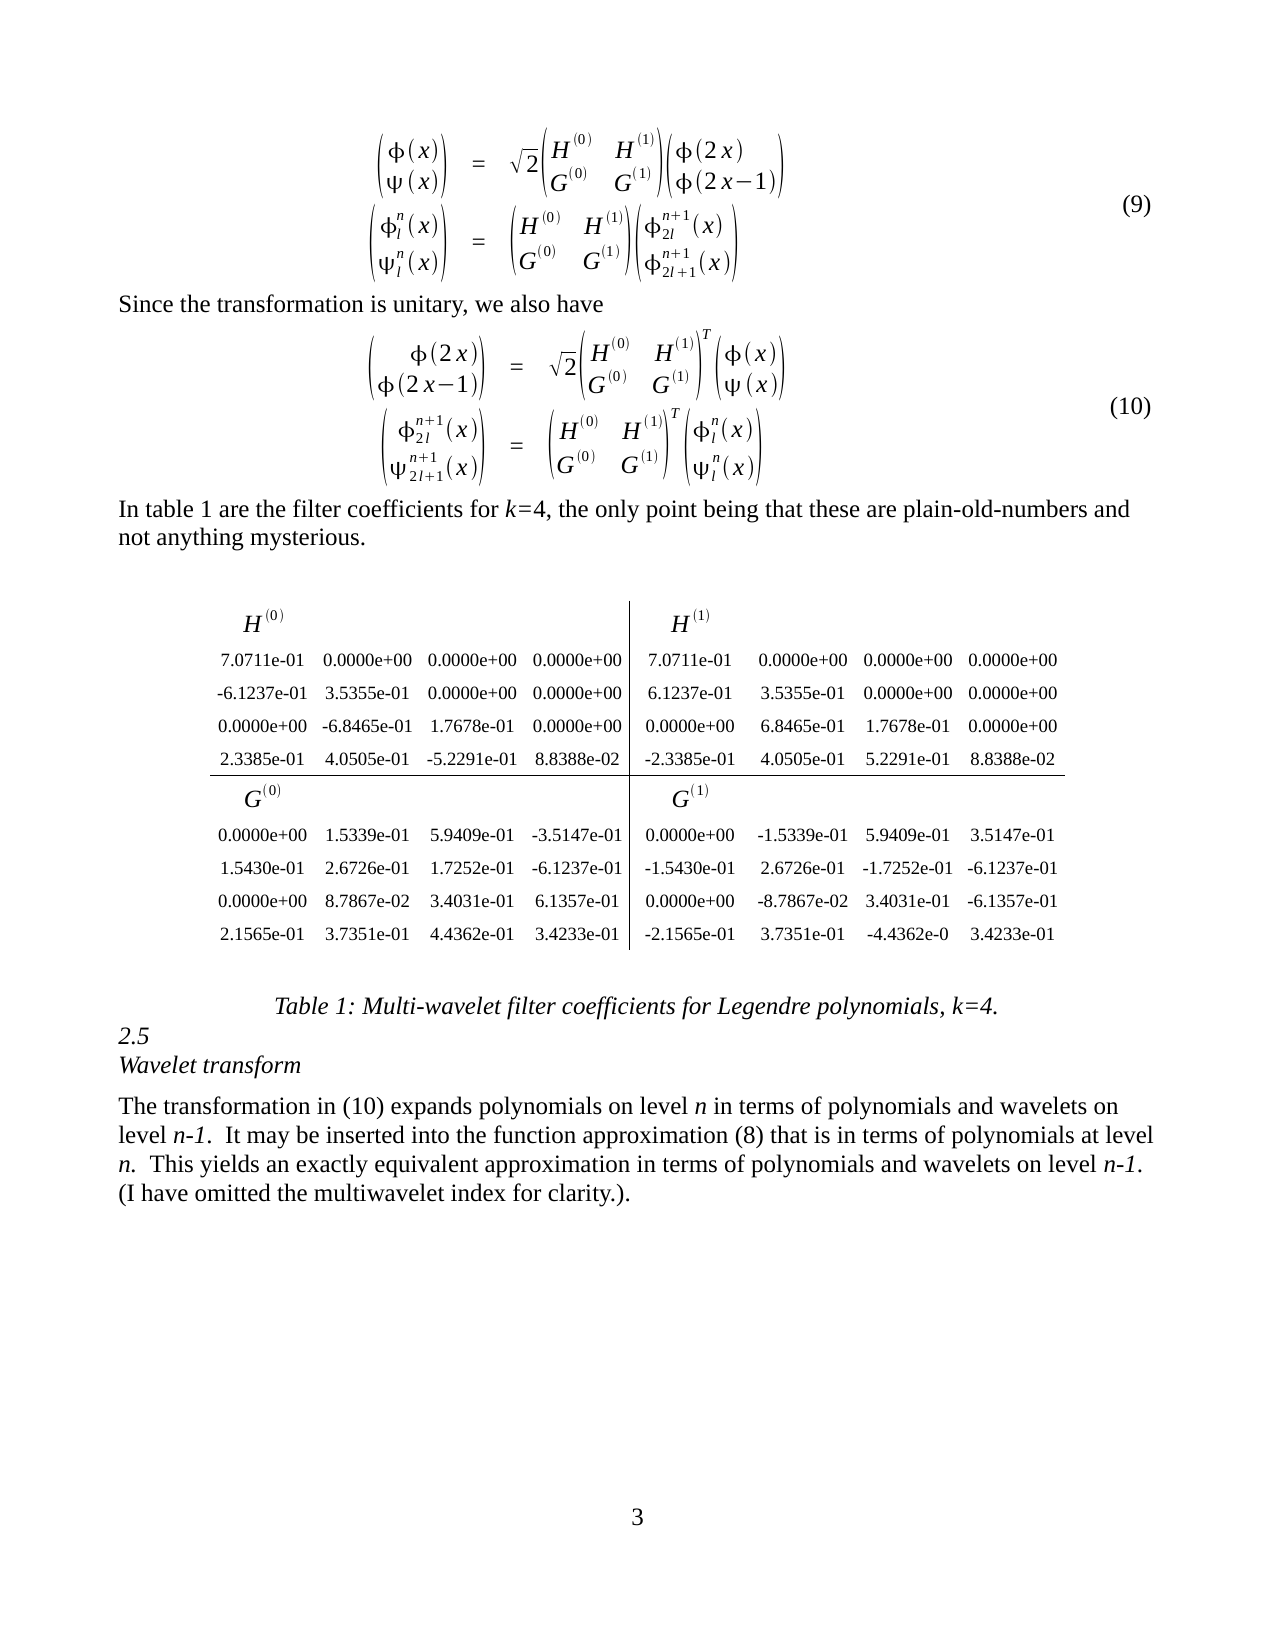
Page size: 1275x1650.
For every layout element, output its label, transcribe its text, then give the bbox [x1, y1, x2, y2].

table_cell [315, 776, 420, 818]
table_cell 0.0000e+00 [855, 676, 960, 709]
table_cell -6.8465e-01 [315, 709, 420, 742]
table_cell -3.5147e-01 [525, 818, 629, 851]
table_cell -6.1237e-01 [525, 851, 629, 884]
table_cell 0.0000e+00 [210, 818, 315, 851]
table_cell 0.0000e+00 [315, 643, 420, 676]
table_cell 0.0000e+00 [210, 884, 315, 917]
text The transformation in (10) expands polynomials on level n in terms of polynomials and wavelets on level n-1. It may be inserted into the function approximation (8) that is in terms of polynomials at level n. This yields an exactly equivalent approximation in terms of polynomials and wavelets on level n-1. (I have omitted the multiwavelet index for clarity.). [118, 1091, 1157, 1206]
table_header [750, 601, 855, 643]
table_cell 0.0000e+00 [960, 709, 1065, 742]
table_cell -2.3385e-01 [630, 742, 750, 775]
table_cell [630, 776, 750, 818]
table_header [960, 601, 1065, 643]
table_cell -1.5339e-01 [750, 818, 855, 851]
text Since the transformation is unitary, we also have [118, 289, 1157, 318]
table_cell 0.0000e+00 [525, 709, 629, 742]
table_cell -2.1565e-01 [630, 917, 750, 950]
table_cell 3.4031e-01 [420, 884, 525, 917]
table_cell 2.6726e-01 [315, 851, 420, 884]
table_cell [525, 776, 629, 818]
table_cell 8.8388e-02 [525, 742, 629, 775]
table_cell 8.7867e-02 [315, 884, 420, 917]
table_cell 8.8388e-02 [960, 742, 1065, 775]
table_cell 0.0000e+00 [750, 643, 855, 676]
table_cell 3.4233e-01 [960, 917, 1065, 950]
table_header [855, 601, 960, 643]
table_cell 7.0711e-01 [210, 643, 315, 676]
text Table 1: Multi-wavelet filter coefficients for Legendre polynomials, k=4. [210, 991, 1065, 1020]
table_cell 0.0000e+00 [525, 676, 629, 709]
table_cell [855, 776, 960, 818]
table_cell 0.0000e+00 [855, 643, 960, 676]
table_cell 3.4031e-01 [855, 884, 960, 917]
table_header [210, 601, 315, 643]
table_cell [210, 776, 315, 818]
table_cell -6.1357e-01 [960, 884, 1065, 917]
table_cell -6.1237e-01 [960, 851, 1065, 884]
table_cell -6.1237e-01 [210, 676, 315, 709]
table_header [315, 601, 420, 643]
table_cell 0.0000e+00 [630, 818, 750, 851]
table_header [118, 118, 1041, 289]
table_cell 0.0000e+00 [525, 643, 629, 676]
table_cell 5.2291e-01 [855, 742, 960, 775]
table_header [420, 601, 525, 643]
table_cell 6.1237e-01 [630, 676, 750, 709]
table_cell 0.0000e+00 [960, 643, 1065, 676]
table_cell 1.7252e-01 [420, 851, 525, 884]
text In table 1 are the filter coefficients for k=4, the only point being that these are plain-old-numbers and not anything mysterious. [118, 494, 1157, 551]
table_cell 3.7351e-01 [750, 917, 855, 950]
table_cell 1.7678e-01 [420, 709, 525, 742]
table_cell 6.1357e-01 [525, 884, 629, 917]
table_header (9) [1041, 118, 1157, 289]
table_cell 3.5147e-01 [960, 818, 1065, 851]
table_cell 1.5339e-01 [315, 818, 420, 851]
table_cell 2.3385e-01 [210, 742, 315, 775]
table_cell [420, 776, 525, 818]
table_cell [750, 776, 855, 818]
table_cell 0.0000e+00 [420, 676, 525, 709]
table_header [118, 318, 1041, 494]
table_cell 4.0505e-01 [750, 742, 855, 775]
table_header (10) [1041, 318, 1157, 494]
table_cell 3.5355e-01 [315, 676, 420, 709]
table_cell 3.5355e-01 [750, 676, 855, 709]
table_cell 3.7351e-01 [315, 917, 420, 950]
table_cell 5.9409e-01 [855, 818, 960, 851]
table_cell 1.7678e-01 [855, 709, 960, 742]
table_header [630, 601, 750, 643]
table_cell 0.0000e+00 [630, 709, 750, 742]
table_cell 1.5430e-01 [210, 851, 315, 884]
table_cell 0.0000e+00 [420, 643, 525, 676]
table_cell 4.4362e-01 [420, 917, 525, 950]
table_cell -5.2291e-01 [420, 742, 525, 775]
table_cell [960, 776, 1065, 818]
table_cell 0.0000e+00 [630, 884, 750, 917]
table_cell -1.7252e-01 [855, 851, 960, 884]
table_cell 7.0711e-01 [630, 643, 750, 676]
table_cell 0.0000e+00 [960, 676, 1065, 709]
table_cell -8.7867e-02 [750, 884, 855, 917]
table_cell 3.4233e-01 [525, 917, 629, 950]
table_header [525, 601, 629, 643]
table_cell -1.5430e-01 [630, 851, 750, 884]
table_cell 2.1565e-01 [210, 917, 315, 950]
table_cell 2.6726e-01 [750, 851, 855, 884]
table_cell -4.4362e-0 [855, 917, 960, 950]
table_cell 5.9409e-01 [420, 818, 525, 851]
table_cell 4.0505e-01 [315, 742, 420, 775]
table_cell 0.0000e+00 [210, 709, 315, 742]
table_cell 6.8465e-01 [750, 709, 855, 742]
subtitle Wavelet transform [118, 1021, 1157, 1079]
